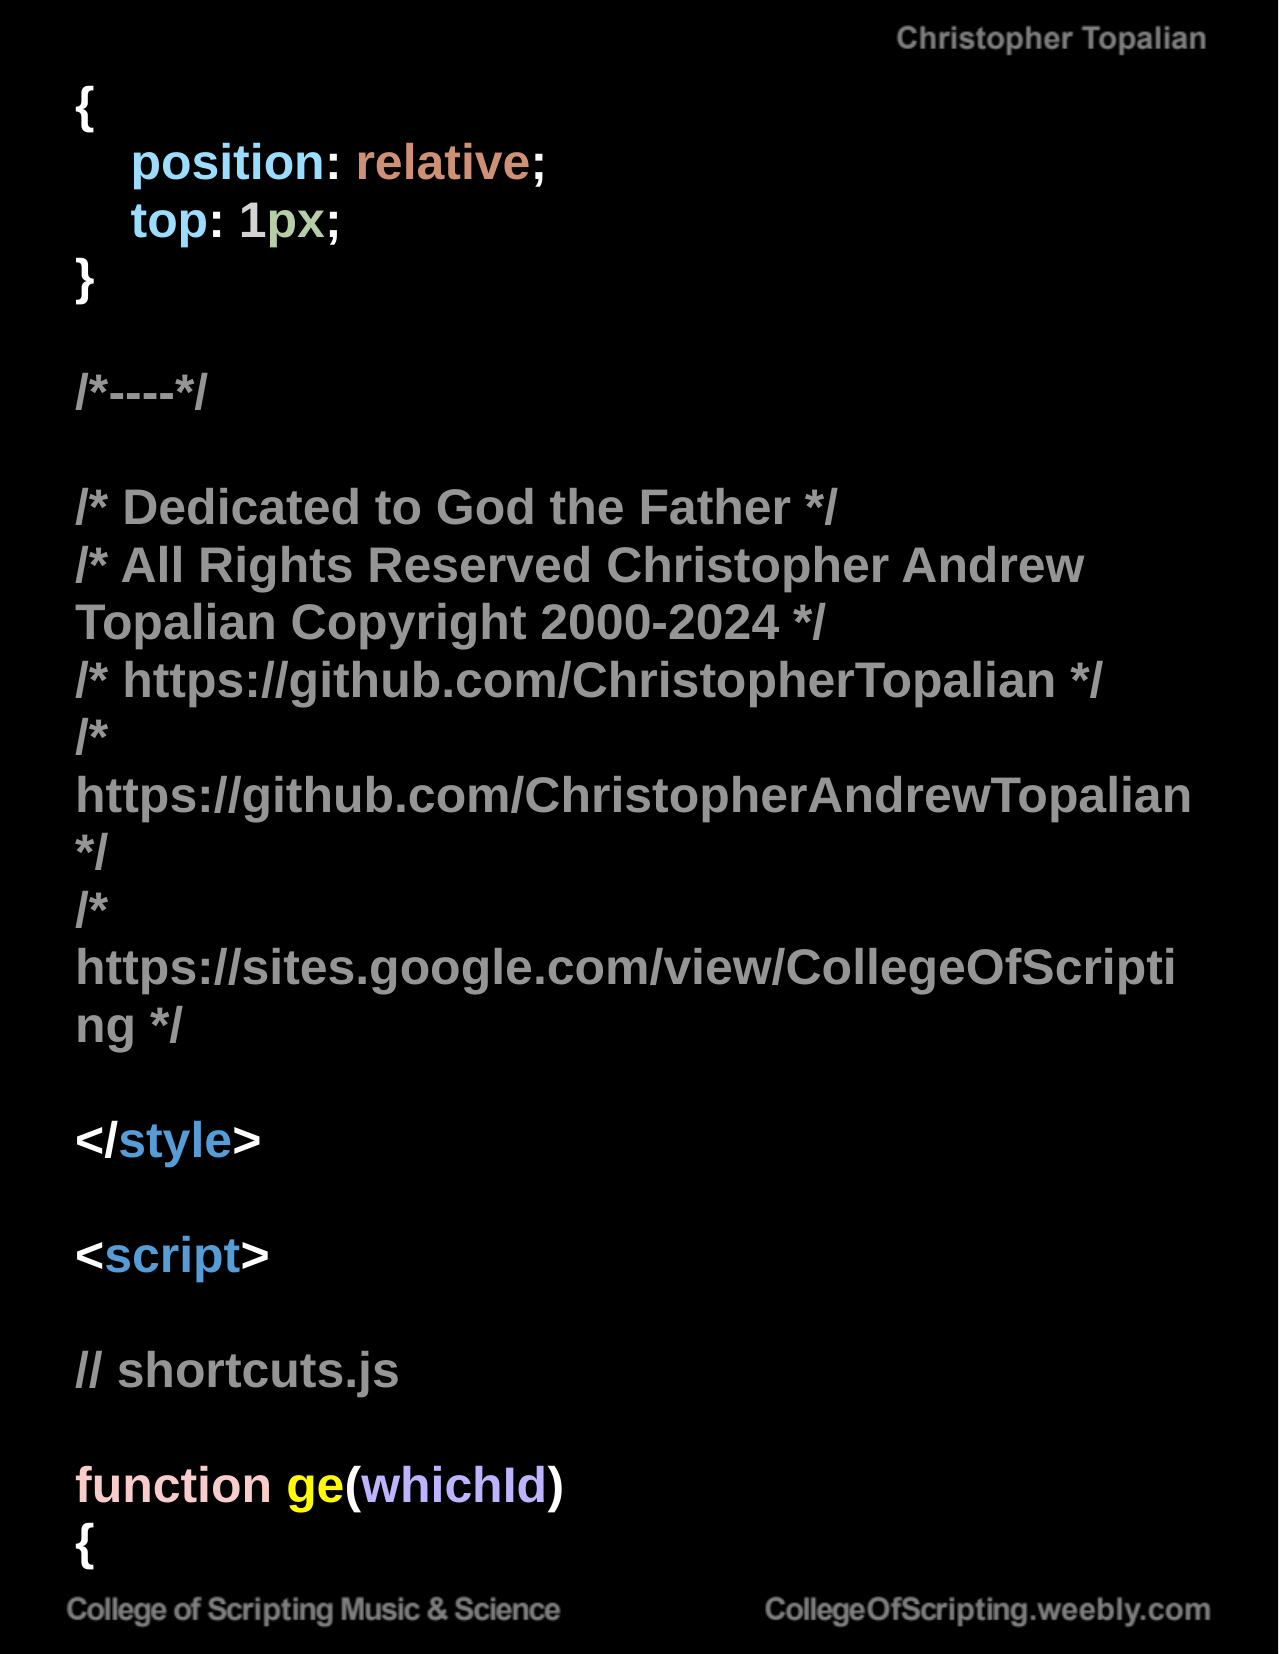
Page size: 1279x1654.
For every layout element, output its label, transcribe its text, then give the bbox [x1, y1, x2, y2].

text </style> [75, 1110, 1203, 1167]
text { [75, 75, 1203, 132]
text /* https://github.com/ChristopherTopalian */ [75, 650, 1203, 707]
text /* All Rights Reserved Christopher Andrew Topalian Copyright 2000-2024 */ [75, 535, 1203, 650]
text <script> [75, 1225, 1203, 1282]
text { [75, 1512, 1203, 1570]
text /* Dedicated to God the Father */ [75, 477, 1203, 535]
text function ge(whichId) [75, 1455, 1203, 1512]
text position: relative; [75, 132, 1203, 190]
text } [75, 247, 1203, 305]
text // shortcuts.js [75, 1340, 1203, 1397]
text /* https://sites.google.com/view/CollegeOfScripting */ [75, 880, 1203, 1052]
text /* https://github.com/ChristopherAndrewTopalian */ [75, 707, 1203, 880]
text /*----*/ [75, 362, 1203, 420]
text top: 1px; [75, 190, 1203, 247]
